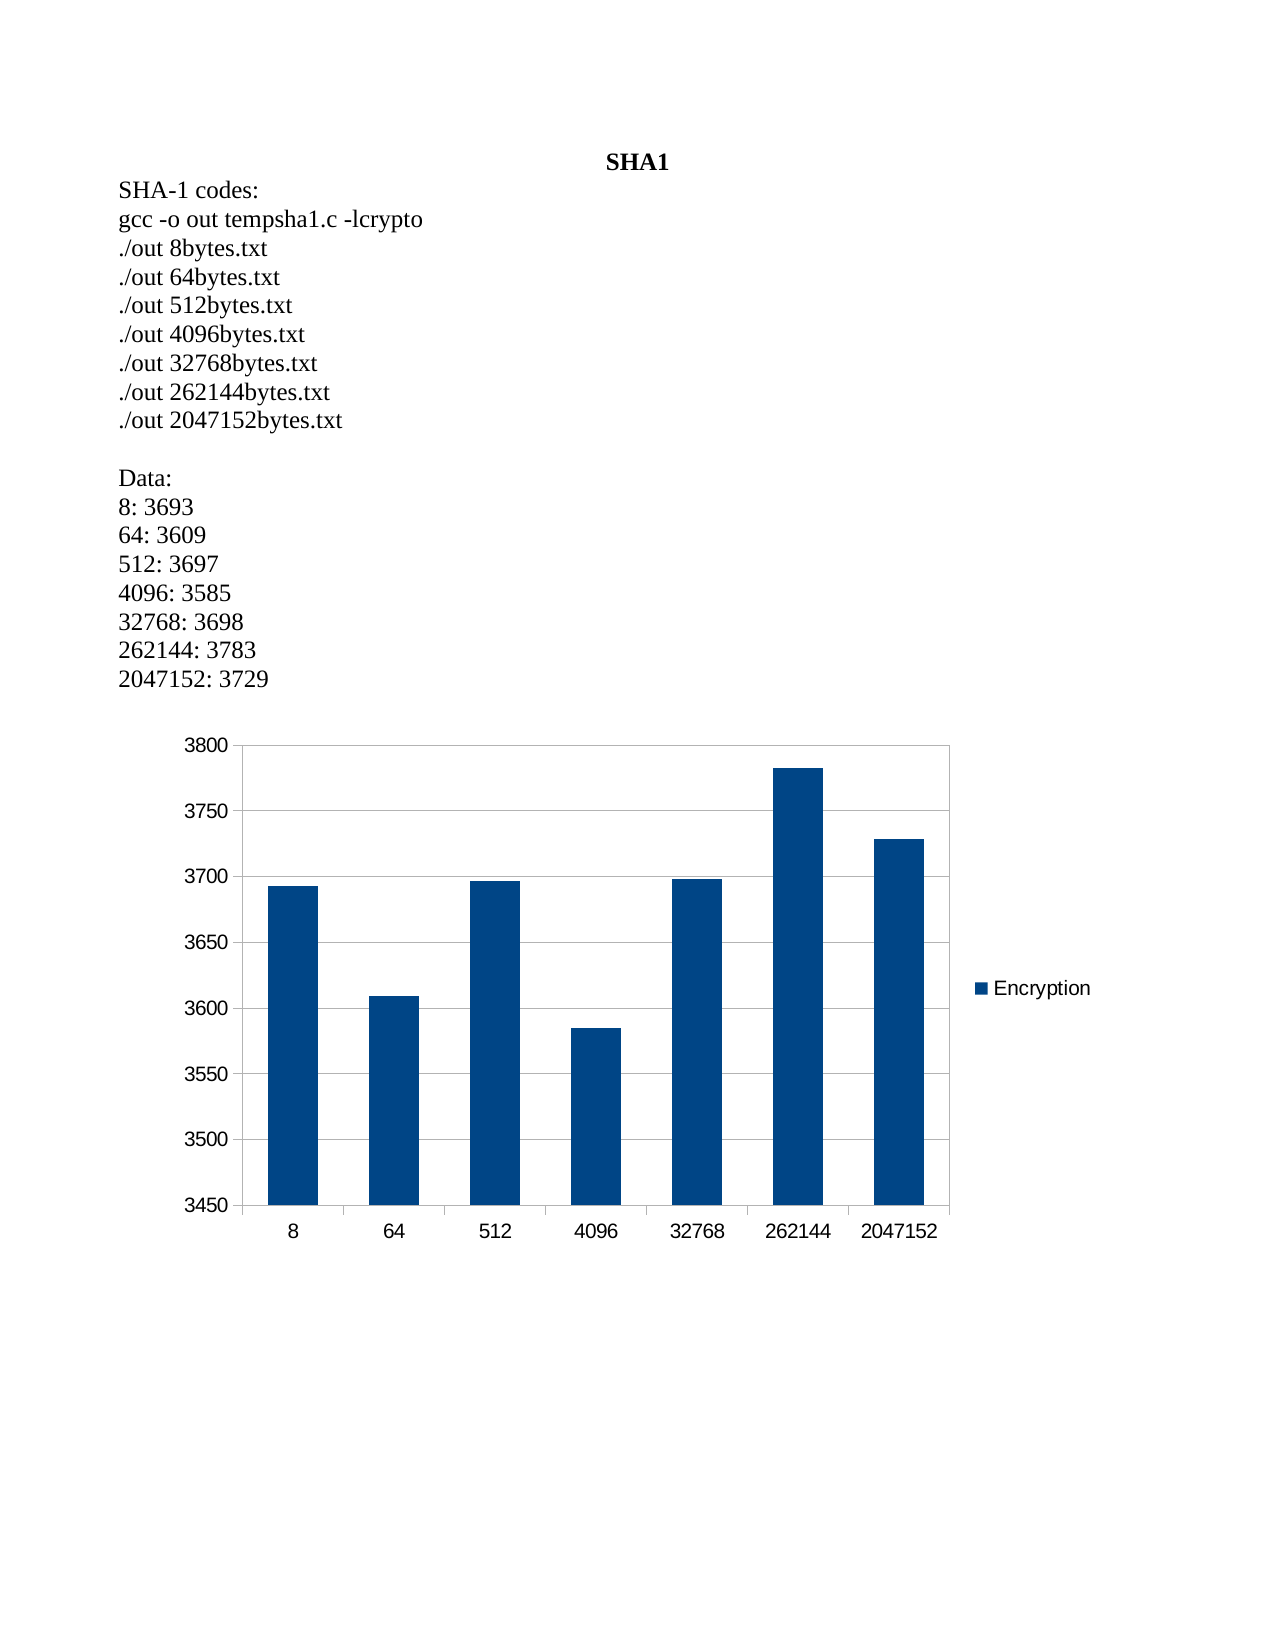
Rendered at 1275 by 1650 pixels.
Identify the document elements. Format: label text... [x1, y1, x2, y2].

text 2047152: 3729 [118, 664, 1157, 693]
text 262144: 3783 [118, 636, 1157, 664]
text ./out 2047152bytes.txt [118, 406, 1157, 434]
text SHA1 [118, 147, 1157, 176]
text ./out 64bytes.txt [118, 262, 1157, 291]
text ./out 262144bytes.txt [118, 377, 1157, 406]
text 32768: 3698 [118, 607, 1157, 636]
text gcc -o out tempsha1.c -lcrypto [118, 204, 1157, 233]
text 8: 3693 [118, 492, 1157, 521]
text 512: 3697 [118, 549, 1157, 578]
text ./out 8bytes.txt [118, 233, 1157, 262]
text ./out 512bytes.txt [118, 291, 1157, 319]
text ./out 32768bytes.txt [118, 348, 1157, 377]
text 64: 3609 [118, 521, 1157, 549]
text ./out 4096bytes.txt [118, 319, 1157, 348]
text 4096: 3585 [118, 578, 1157, 607]
text SHA-1 codes: [118, 176, 1157, 204]
text Data: [118, 463, 1157, 492]
